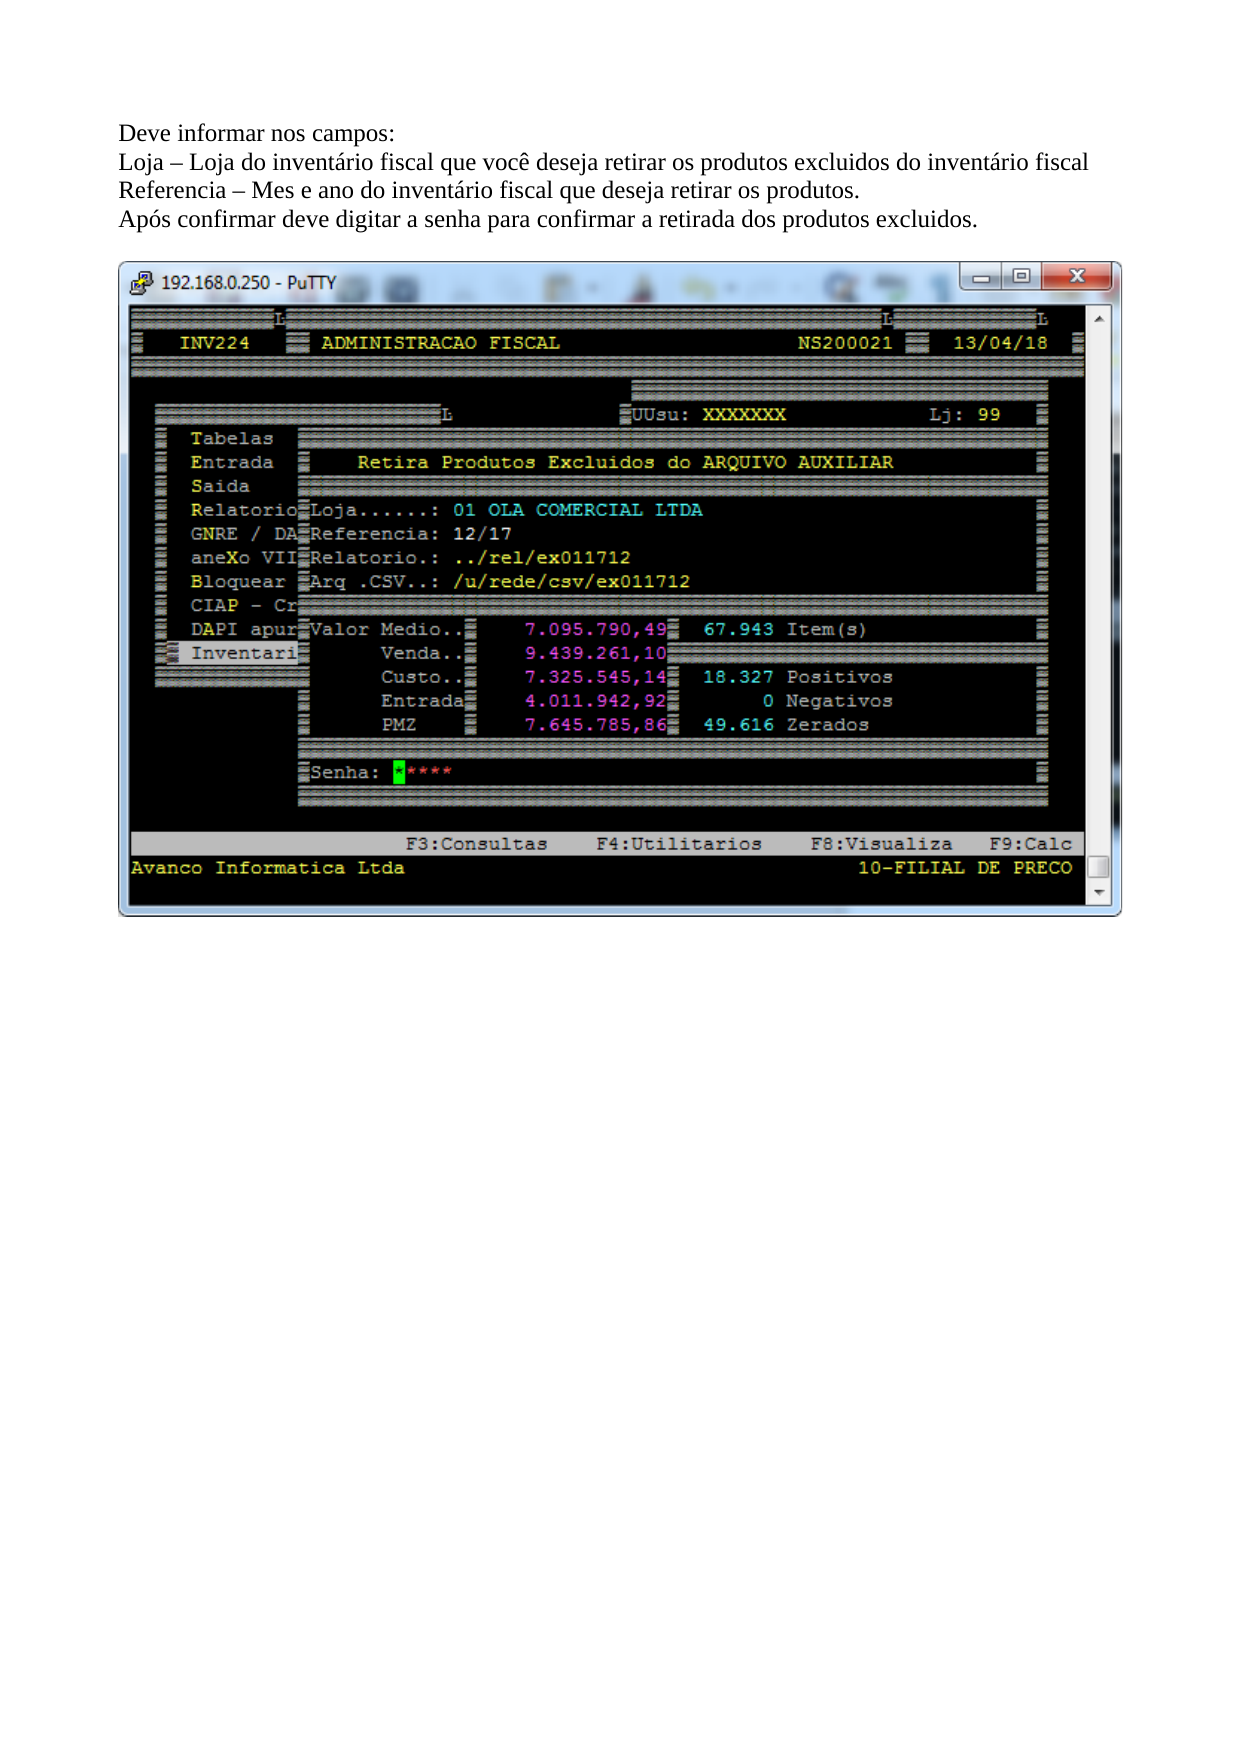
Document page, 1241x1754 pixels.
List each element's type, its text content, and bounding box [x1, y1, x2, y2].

text Deve informar nos campos: [118, 118, 1122, 147]
text Referencia – Mes e ano do inventário fiscal que deseja retirar os produtos. [118, 176, 1122, 204]
text Loja – Loja do inventário fiscal que você deseja retirar os produtos excluidos do inventário fiscal [118, 147, 1122, 176]
picture [118, 261, 1123, 917]
text Após confirmar deve digitar a senha para confirmar a retirada dos produtos excluidos. [118, 204, 1122, 233]
